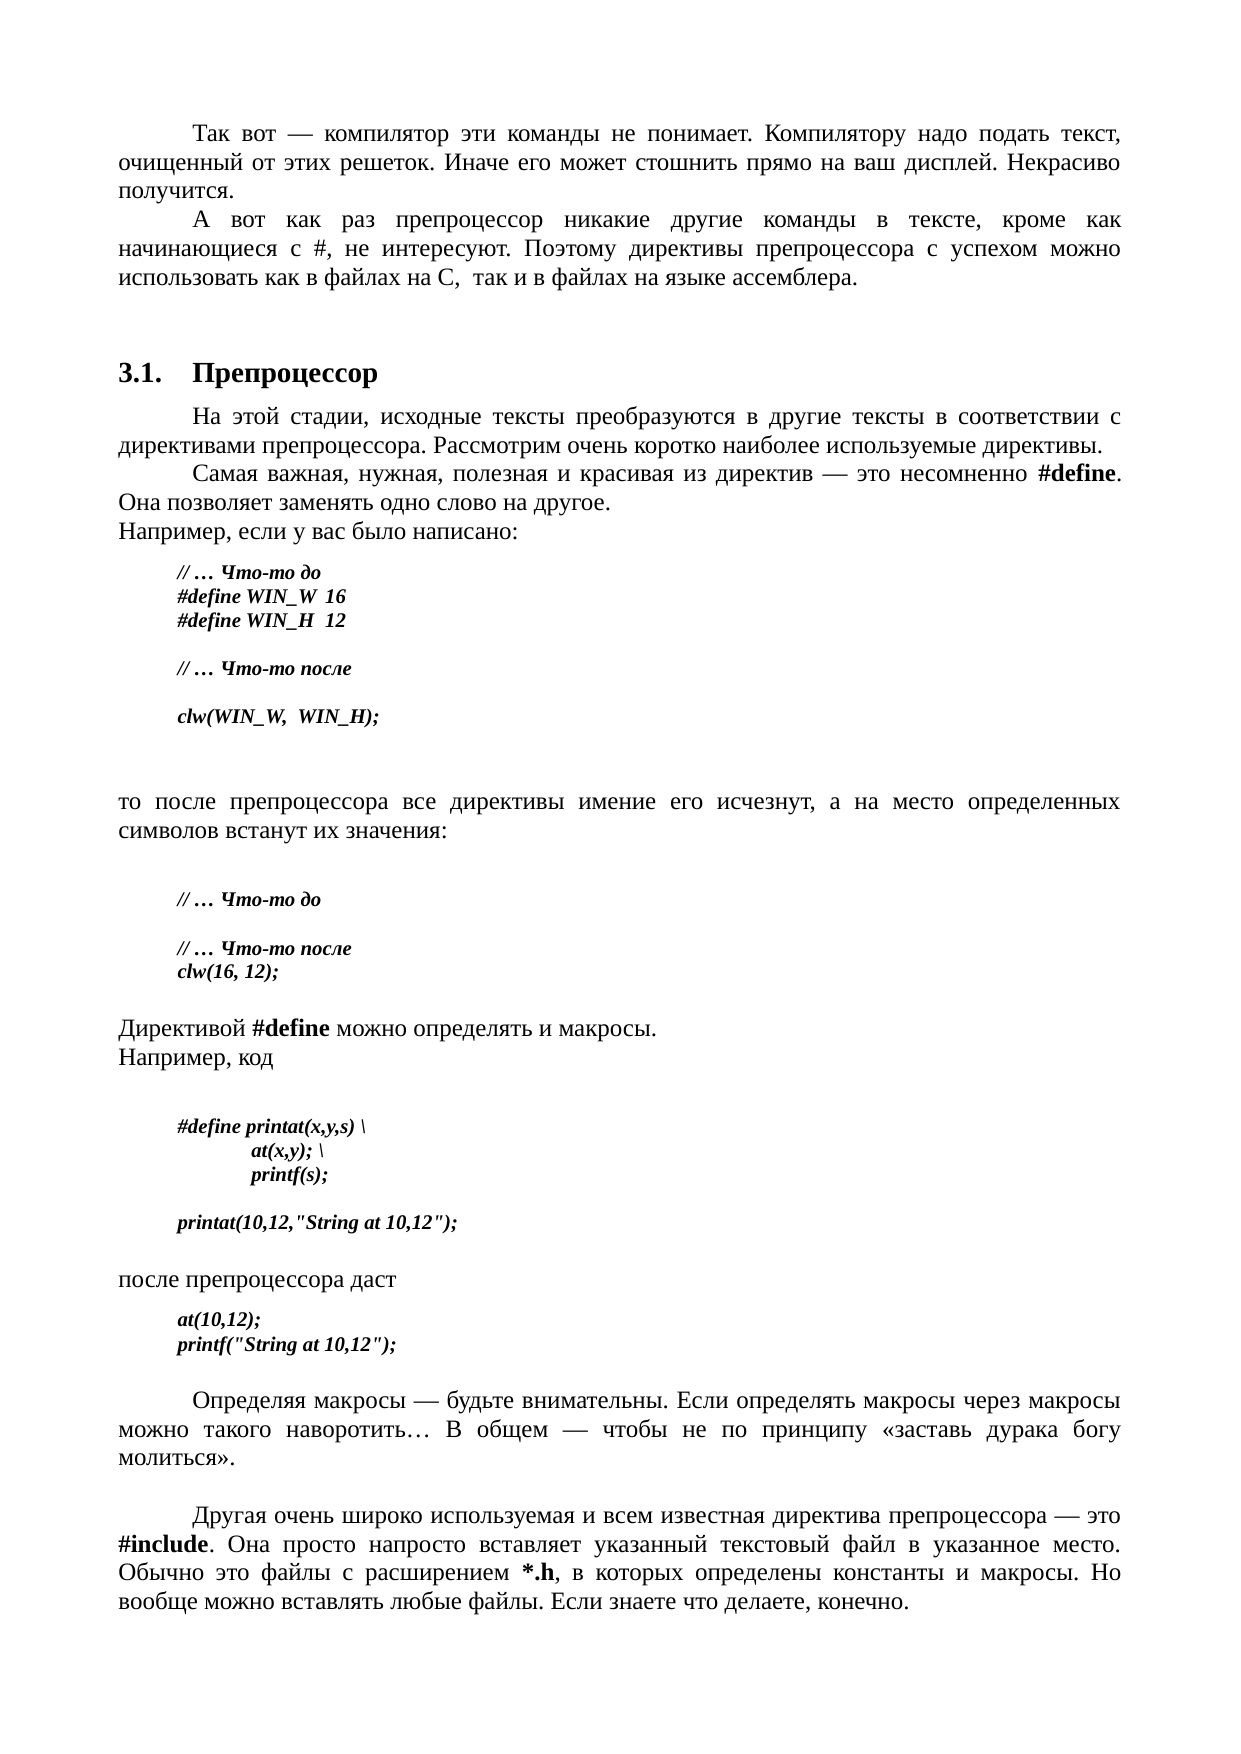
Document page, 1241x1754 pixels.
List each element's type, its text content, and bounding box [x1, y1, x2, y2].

text clw(WIN_W, WIN_H); [177, 704, 945, 728]
text Другая очень широко используемая и всем известная директива препроцессора — это #include. Она просто напросто вставляет указанный текстовый файл в указанное место. Обычно это файлы с расширением *.h, в которых определены константы и макросы. Но вообще можно вставлять любые файлы. Если знаете что делаете, конечно. [118, 1500, 1122, 1615]
text printat(10,12,"String at 10,12"); [177, 1210, 945, 1234]
text Самая важная, нужная, полезная и красивая из директив — это несомненно #define. Она позволяет заменять одно слово на другое. [118, 458, 1122, 516]
text printf(s); [177, 1162, 945, 1186]
text // … Что-то до [177, 559, 945, 584]
text то после препроцессора все директивы имение его исчезнут, а на место определенных символов встанут их значения: [118, 786, 1122, 844]
text А вот как раз препроцессор никакие другие команды в тексте, кроме как начинающиеся с #, не интересуют. Поэтому директивы препроцессора с успехом можно использовать как в файлах на C, так и в файлах на языке ассемблера. [118, 204, 1122, 291]
text at(x,y); \ [177, 1138, 945, 1162]
text На этой стадии, исходные тексты преобразуются в другие тексты в соответствии с директивами препроцессора. Рассмотрим очень коротко наиболее используемые директивы. [118, 401, 1122, 458]
text Например, код [118, 1042, 1122, 1071]
text Так вот — компилятор эти команды не понимает. Компилятору надо подать текст, очищенный от этих решеток. Иначе его может стошнить прямо на ваш дисплей. Некрасиво получится. [118, 118, 1122, 204]
text // … Что-то до [177, 887, 945, 911]
text clw(16, 12); [177, 959, 945, 983]
text Директивой #define можно определять и макросы. [118, 1013, 1122, 1042]
text // … Что-то после [177, 656, 945, 680]
subtitle Препроцессор [118, 355, 1122, 388]
text Например, если у вас было написано: [118, 516, 1122, 545]
text #define WIN_H 12 [177, 608, 945, 632]
text printf("String at 10,12"); [177, 1331, 945, 1356]
text #define printat(x,y,s) \ [177, 1114, 945, 1138]
text at(10,12); [177, 1307, 945, 1331]
text #define WIN_W 16 [177, 584, 945, 608]
text Определяя макросы — будьте внимательны. Если определять макросы через макросы можно такого наворотить… В общем — чтобы не по принципу «заставь дурака богу молиться». [118, 1385, 1122, 1471]
text // … Что-то после [177, 935, 945, 959]
text после препроцессора даст [118, 1264, 1122, 1293]
